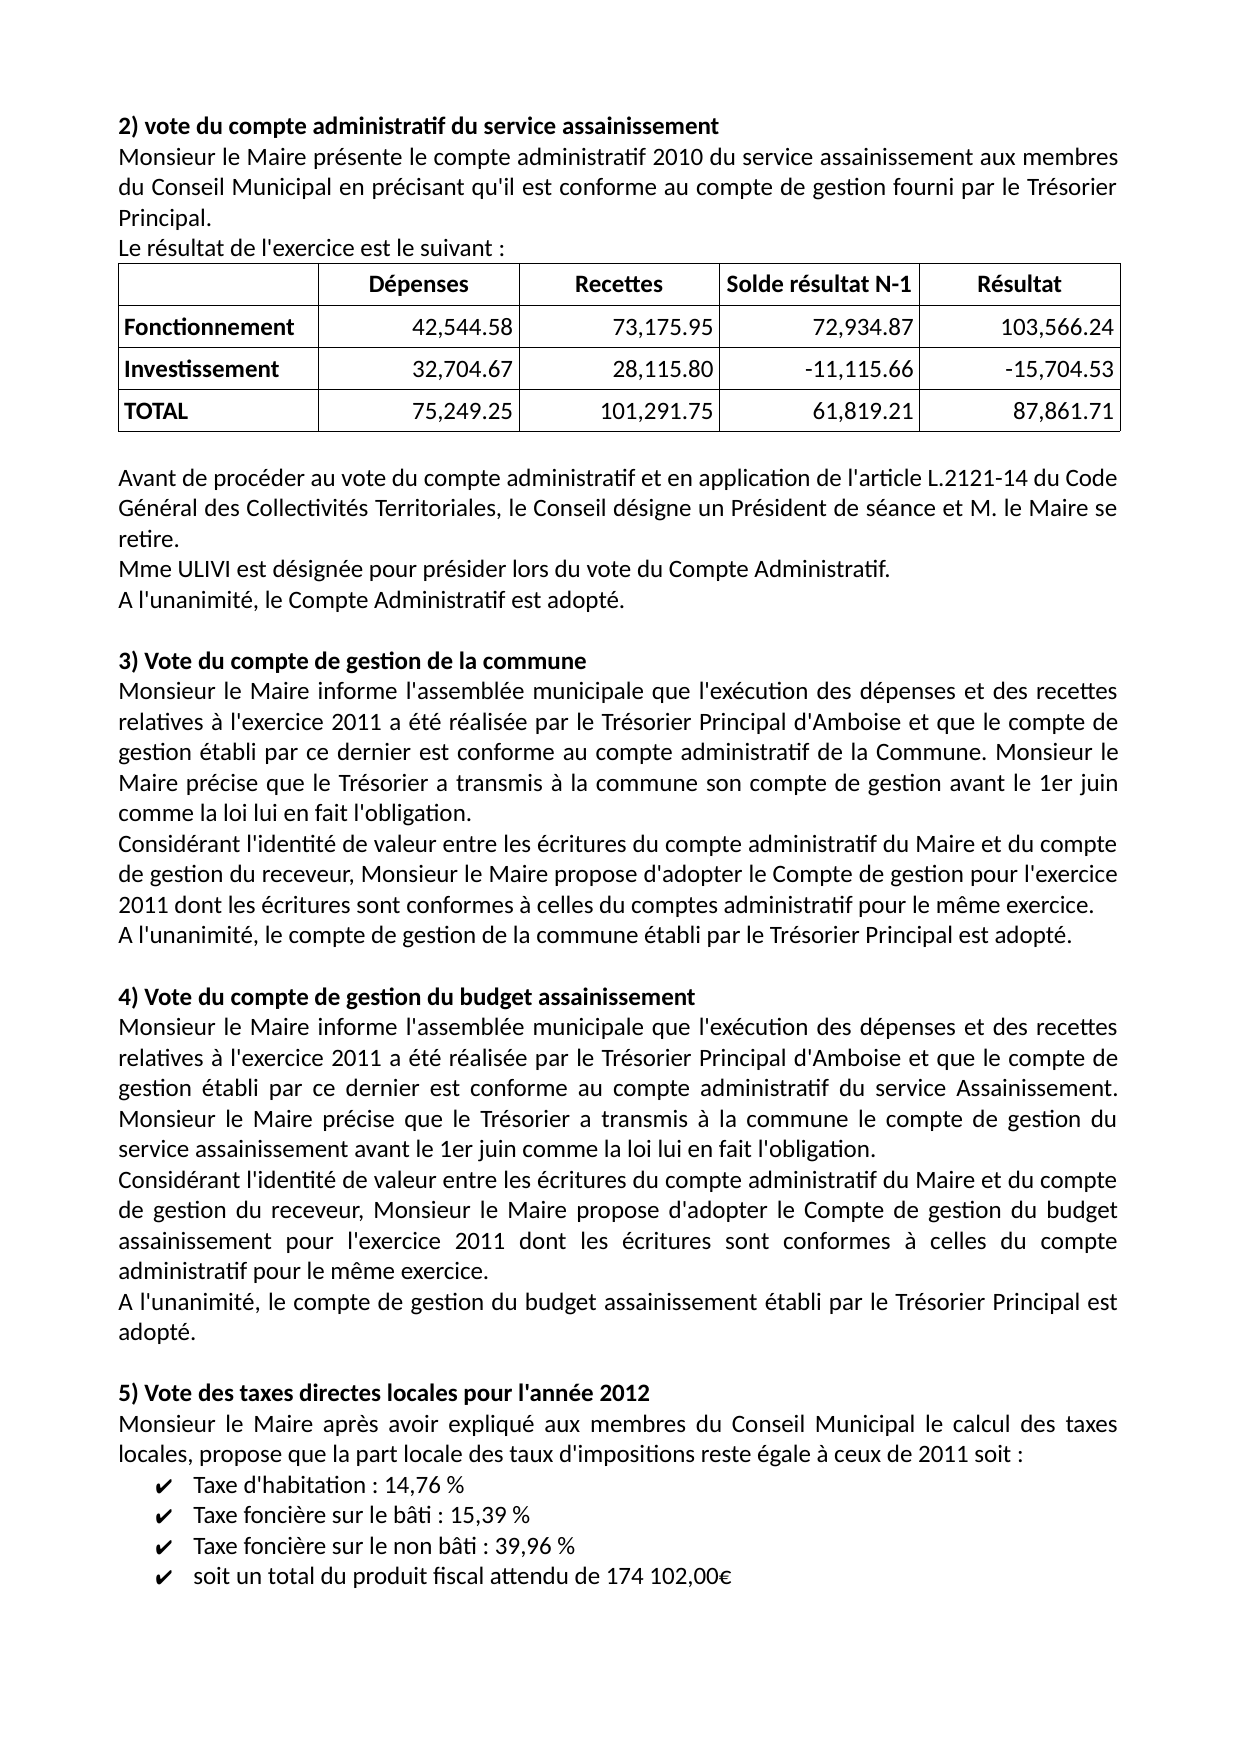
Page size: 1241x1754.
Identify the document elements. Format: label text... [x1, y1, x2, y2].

table_cell 75 249,25 [319, 390, 519, 431]
text Avant de procéder au vote du compte administratif et en application de l'article L.2121-14 du Code Général des Collectivités Territoriales, le Conseil désigne un Président de séance et M. le Maire se retire. [118, 462, 1120, 553]
text Monsieur le Maire présente le compte administratif 2010 du service assainissement aux membres du Conseil Municipal en précisant qu'il est conforme au compte de gestion fourni par le Trésorier Principal. [118, 141, 1120, 232]
text Monsieur le Maire informe l'assemblée municipale que l'exécution des dépenses et des recettes relatives à l'exercice 2011 a été réalisée par le Trésorier Principal d'Amboise et que le compte de gestion établi par ce dernier est conforme au compte administratif du service Assainissement. Monsieur le Maire précise que le Trésorier a transmis à la commune le compte de gestion du service assainissement avant le 1er juin comme la loi lui en fait l'obligation. [118, 1011, 1120, 1164]
table_cell Fonctionnement [119, 306, 318, 347]
list soit un total du produit fiscal attendu de 174 102,00€ [156, 1561, 1120, 1591]
table_cell 101 291,75 [520, 390, 719, 431]
text A l'unanimité, le compte de gestion du budget assainissement établi par le Trésorier Principal est adopté. [118, 1286, 1120, 1347]
list Taxe d'habitation : 14,76 % [156, 1469, 1120, 1499]
table_cell TOTAL [119, 390, 318, 431]
table_cell 28 115,80 [520, 348, 719, 389]
table_cell -15 704,53 [920, 348, 1120, 389]
list Taxe foncière sur le non bâti : 39,96 % [156, 1530, 1120, 1561]
text 5) Vote des taxes directes locales pour l'année 2012 [118, 1377, 1120, 1408]
text A l'unanimité, le compte de gestion de la commune établi par le Trésorier Principal est adopté. [118, 919, 1120, 950]
text 3) Vote du compte de gestion de la commune [118, 645, 1120, 675]
table_header [119, 264, 318, 305]
text Le résultat de l'exercice est le suivant : [118, 232, 1120, 263]
table_cell 32 704,67 [319, 348, 519, 389]
list Taxe foncière sur le bâti : 15,39 % [156, 1499, 1120, 1530]
text A l'unanimité, le Compte Administratif est adopté. [118, 584, 1120, 614]
text Considérant l'identité de valeur entre les écritures du compte administratif du Maire et du compte de gestion du receveur, Monsieur le Maire propose d'adopter le Compte de gestion du budget assainissement pour l'exercice 2011 dont les écritures sont conformes à celles du compte administratif pour le même exercice. [118, 1164, 1120, 1286]
table_cell 103 566,24 [920, 306, 1120, 347]
text Considérant l'identité de valeur entre les écritures du compte administratif du Maire et du compte de gestion du receveur, Monsieur le Maire propose d'adopter le Compte de gestion pour l'exercice 2011 dont les écritures sont conformes à celles du comptes administratif pour le même exercice. [118, 828, 1120, 919]
text Mme ULIVI est désignée pour présider lors du vote du Compte Administratif. [118, 553, 1120, 584]
table_header Recettes [520, 264, 719, 305]
table_cell -11 115,66 [720, 348, 919, 389]
table_header Résultat [920, 264, 1120, 305]
text 4) Vote du compte de gestion du budget assainissement [118, 981, 1120, 1011]
table_cell 87 861,71 [920, 390, 1120, 431]
table_cell 42 544,58 [319, 306, 519, 347]
text 2) vote du compte administratif du service assainissement [118, 110, 1120, 141]
text Monsieur le Maire après avoir expliqué aux membres du Conseil Municipal le calcul des taxes locales, propose que la part locale des taux d'impositions reste égale à ceux de 2011 soit : [118, 1408, 1120, 1469]
table_cell 72 934,87 [720, 306, 919, 347]
text Monsieur le Maire informe l'assemblée municipale que l'exécution des dépenses et des recettes relatives à l'exercice 2011 a été réalisée par le Trésorier Principal d'Amboise et que le compte de gestion établi par ce dernier est conforme au compte administratif de la Commune. Monsieur le Maire précise que le Trésorier a transmis à la commune son compte de gestion avant le 1er juin comme la loi lui en fait l'obligation. [118, 675, 1120, 828]
table_header Dépenses [319, 264, 519, 305]
table_cell Investissement [119, 348, 318, 389]
table_cell 61 819,21 [720, 390, 919, 431]
table_header Solde résultat N-1 [720, 264, 919, 305]
table_cell 73 175,95 [520, 306, 719, 347]
